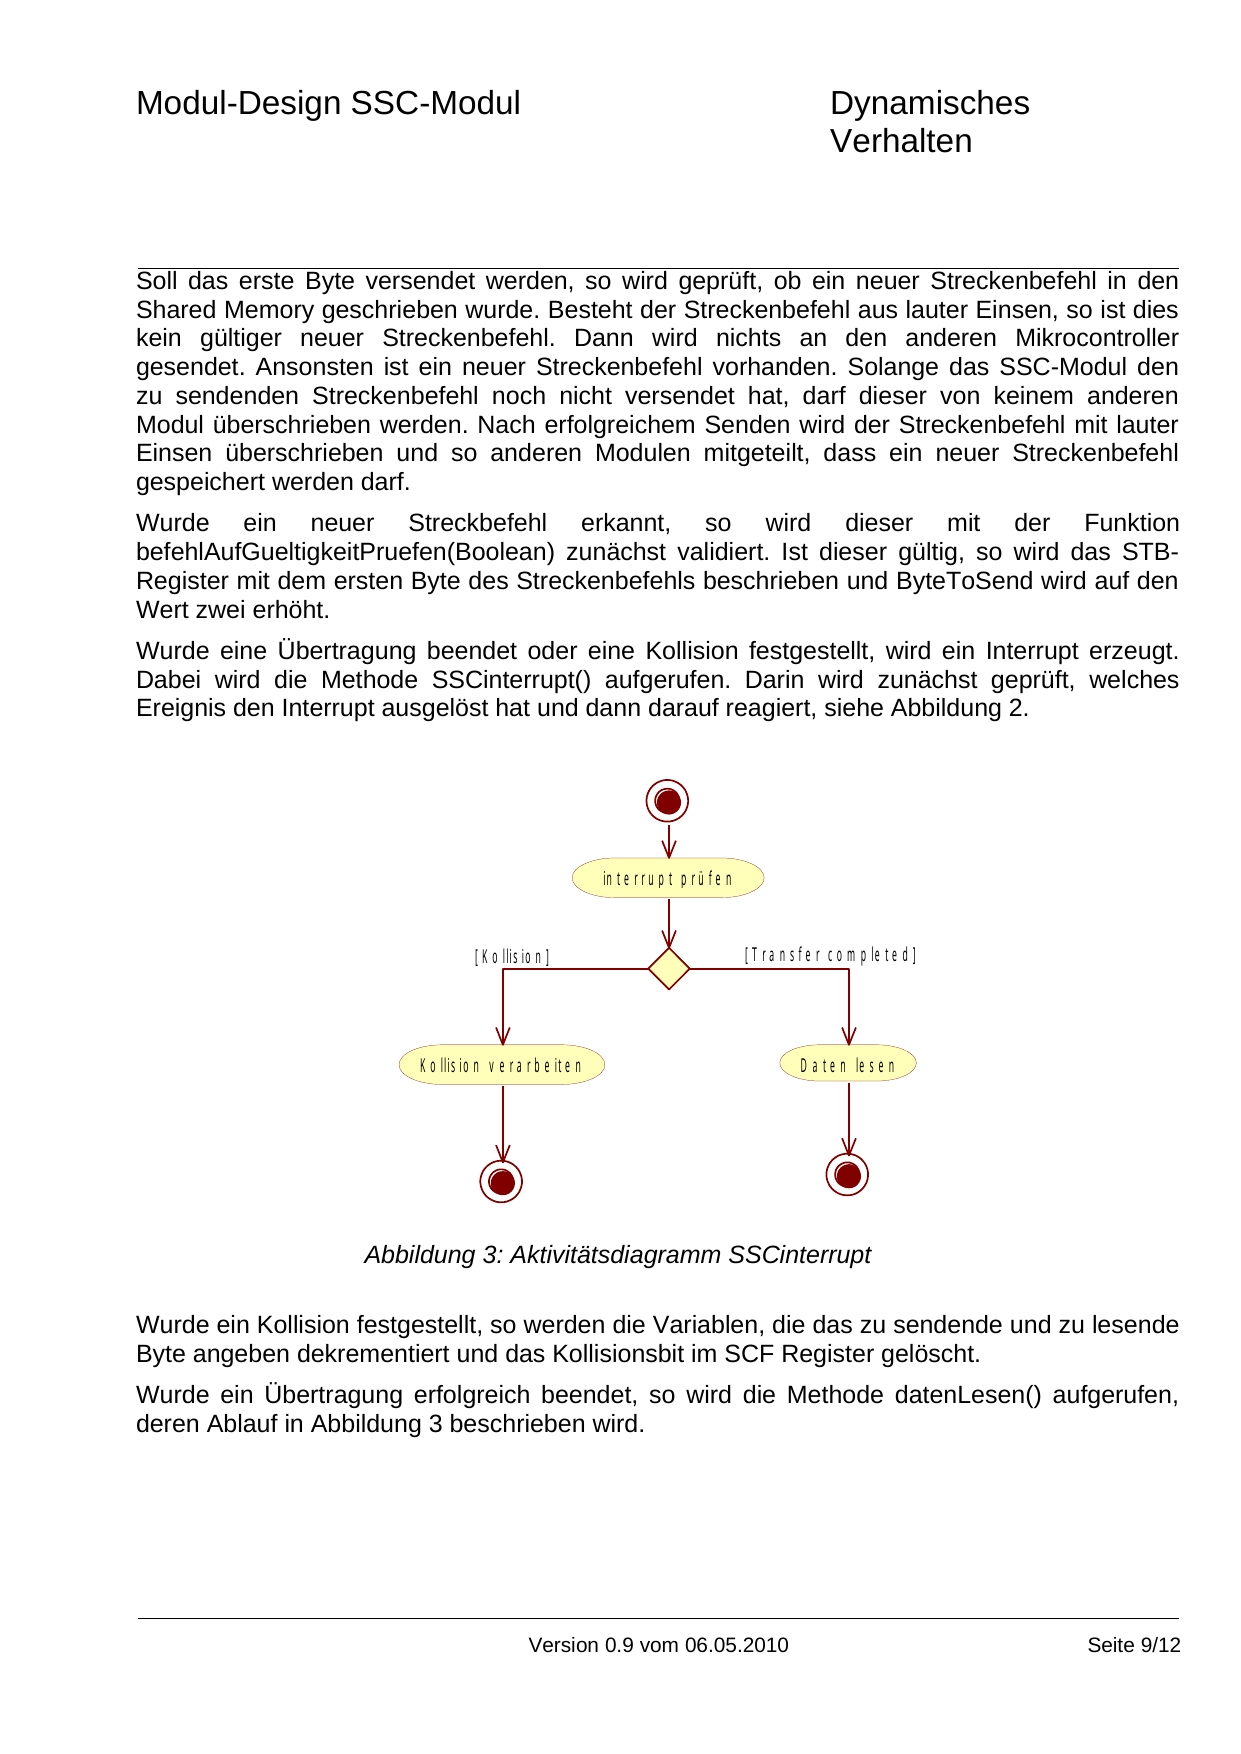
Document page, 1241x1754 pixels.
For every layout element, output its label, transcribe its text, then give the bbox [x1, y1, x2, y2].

text Wurde eine Übertragung beendet oder eine Kollision festgestellt, wird ein Interrupt erzeugt. Dabei wird die Methode SSCinterrupt() aufgerufen. Darin wird zunächst geprüft, welches Ereignis den Interrupt ausgelöst hat und dann darauf reagiert, siehe Abbildung 2. [136, 636, 1181, 722]
text Wurde ein Kollision festgestellt, so werden die Variablen, die das zu sendende und zu lesende Byte angeben dekrementiert und das Kollisionsbit im SCF Register gelöscht. [136, 1310, 1181, 1368]
text Wurde ein Übertragung erfolgreich beendet, so wird die Methode datenLesen() aufgerufen, deren Ablauf in Abbildung 3 beschrieben wird. [136, 1380, 1181, 1438]
text Soll das erste Byte versendet werden, so wird geprüft, ob ein neuer Streckenbefehl in den Shared Memory geschrieben wurde. Besteht der Streckenbefehl aus lauter Einsen, so ist dies kein gültiger neuer Streckenbefehl. Dann wird nichts an den anderen Mikrocontroller gesendet. Ansonsten ist ein neuer Streckenbefehl vorhanden. Solange das SSC-Modul den zu sendenden Streckenbefehl noch nicht versendet hat, darf dieser von keinem anderen Modul überschrieben werden. Nach erfolgreichem Senden wird der Streckenbefehl mit lauter Einsen überschrieben und so anderen Modulen mitgeteilt, dass ein neuer Streckenbefehl gespeichert werden darf. [136, 289, 1181, 496]
text Abbildung 3: Aktivitätsdiagramm SSCinterrupt [364, 747, 953, 1269]
text Wurde ein neuer Streckbefehl erkannt, so wird dieser mit der Funktion befehlAufGueltigkeitPruefen(Boolean) zunächst validiert. Ist dieser gültig, so wird das STB-Register mit dem ersten Byte des Streckenbefehls beschrieben und ByteToSend wird auf den Wert zwei erhöht. [136, 508, 1181, 623]
